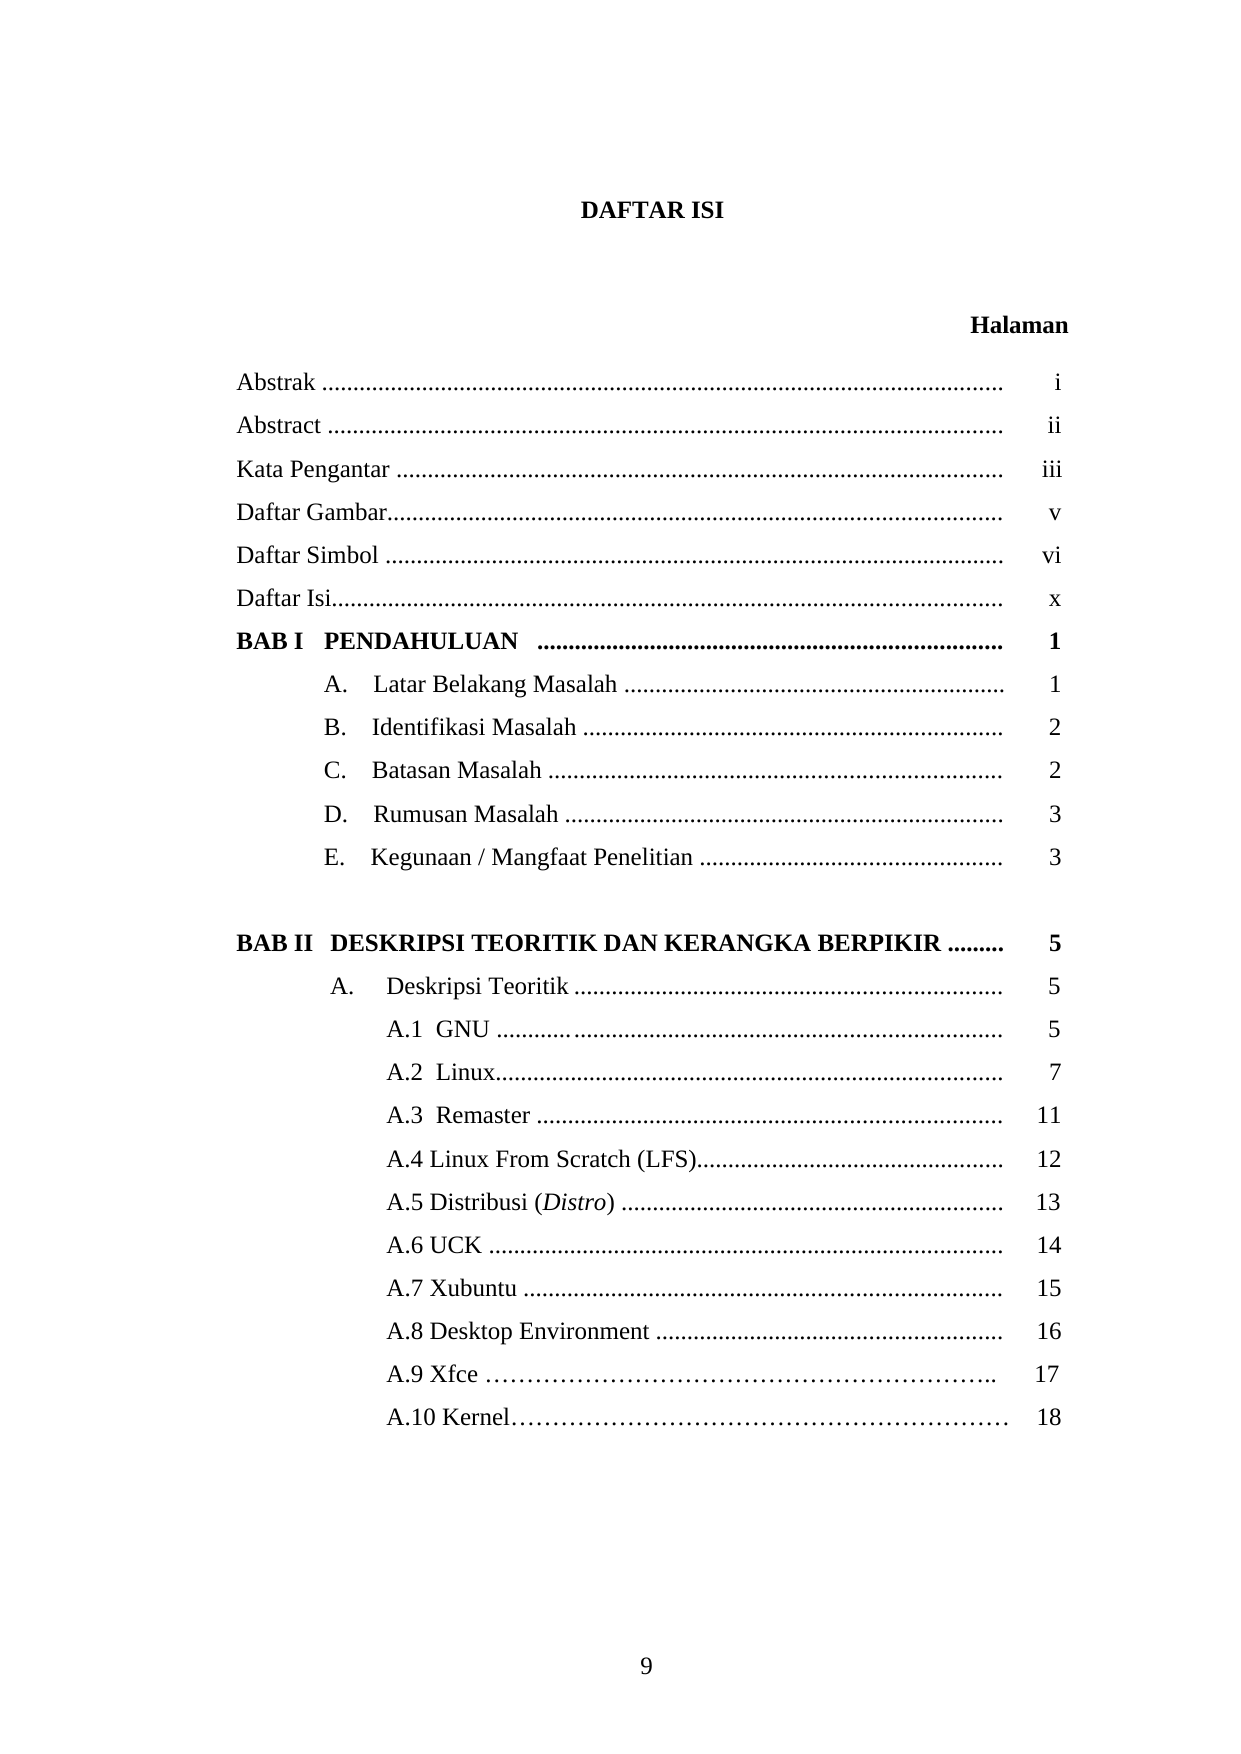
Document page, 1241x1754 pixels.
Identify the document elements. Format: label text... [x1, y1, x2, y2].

text Daftar Isi x [236, 583, 1069, 612]
text A. Deskripsi Teoritik 5 [236, 971, 1069, 1000]
text B. Identifikasi Masalah 2 [236, 712, 1069, 741]
text E. Kegunaan / Mangfaat Penelitian 3 [236, 842, 1069, 871]
text A.5 Distribusi (Distro) 13 [236, 1187, 1069, 1216]
text A. Latar Belakang Masalah 1 [311, 669, 1069, 698]
text A.3 Remaster ......... 11 [236, 1101, 1069, 1129]
text A.10 Kernel …………………………………………………… 18 [236, 1402, 1069, 1431]
text Kata Pengantar iii [236, 454, 1069, 482]
text BAB I PENDAHULUAN 1 [236, 626, 1069, 655]
text BAB II DESKRIPSI TEORITIK DAN KERANGKA BERPIKIR 5 [236, 928, 1069, 957]
text A.6 UCK ..... 14 [236, 1230, 1069, 1259]
text A.4 Linux From Scratch (LFS) 12 [236, 1144, 1069, 1172]
text Abstract ii [236, 411, 1069, 439]
text DAFTAR ISI [236, 195, 1069, 224]
text Halaman [236, 310, 1069, 339]
text Abstrak i [236, 367, 1069, 396]
text A.1 GNU ............ 5 [236, 1014, 1069, 1043]
text A.7 Xubuntu 15 [236, 1273, 1069, 1302]
text A.9 Xfce …………………………………………………….. 17 [236, 1359, 1069, 1388]
text Daftar Simbol vi [236, 540, 1069, 569]
text A.2 Linux............. 7 [236, 1057, 1069, 1086]
text D. Rumusan Masalah 3 [236, 799, 1069, 827]
text A.8 Desktop Environment 16 [236, 1316, 1069, 1345]
text Daftar Gambar v [236, 497, 1069, 526]
text C. Batasan Masalah 2 [236, 756, 1069, 784]
